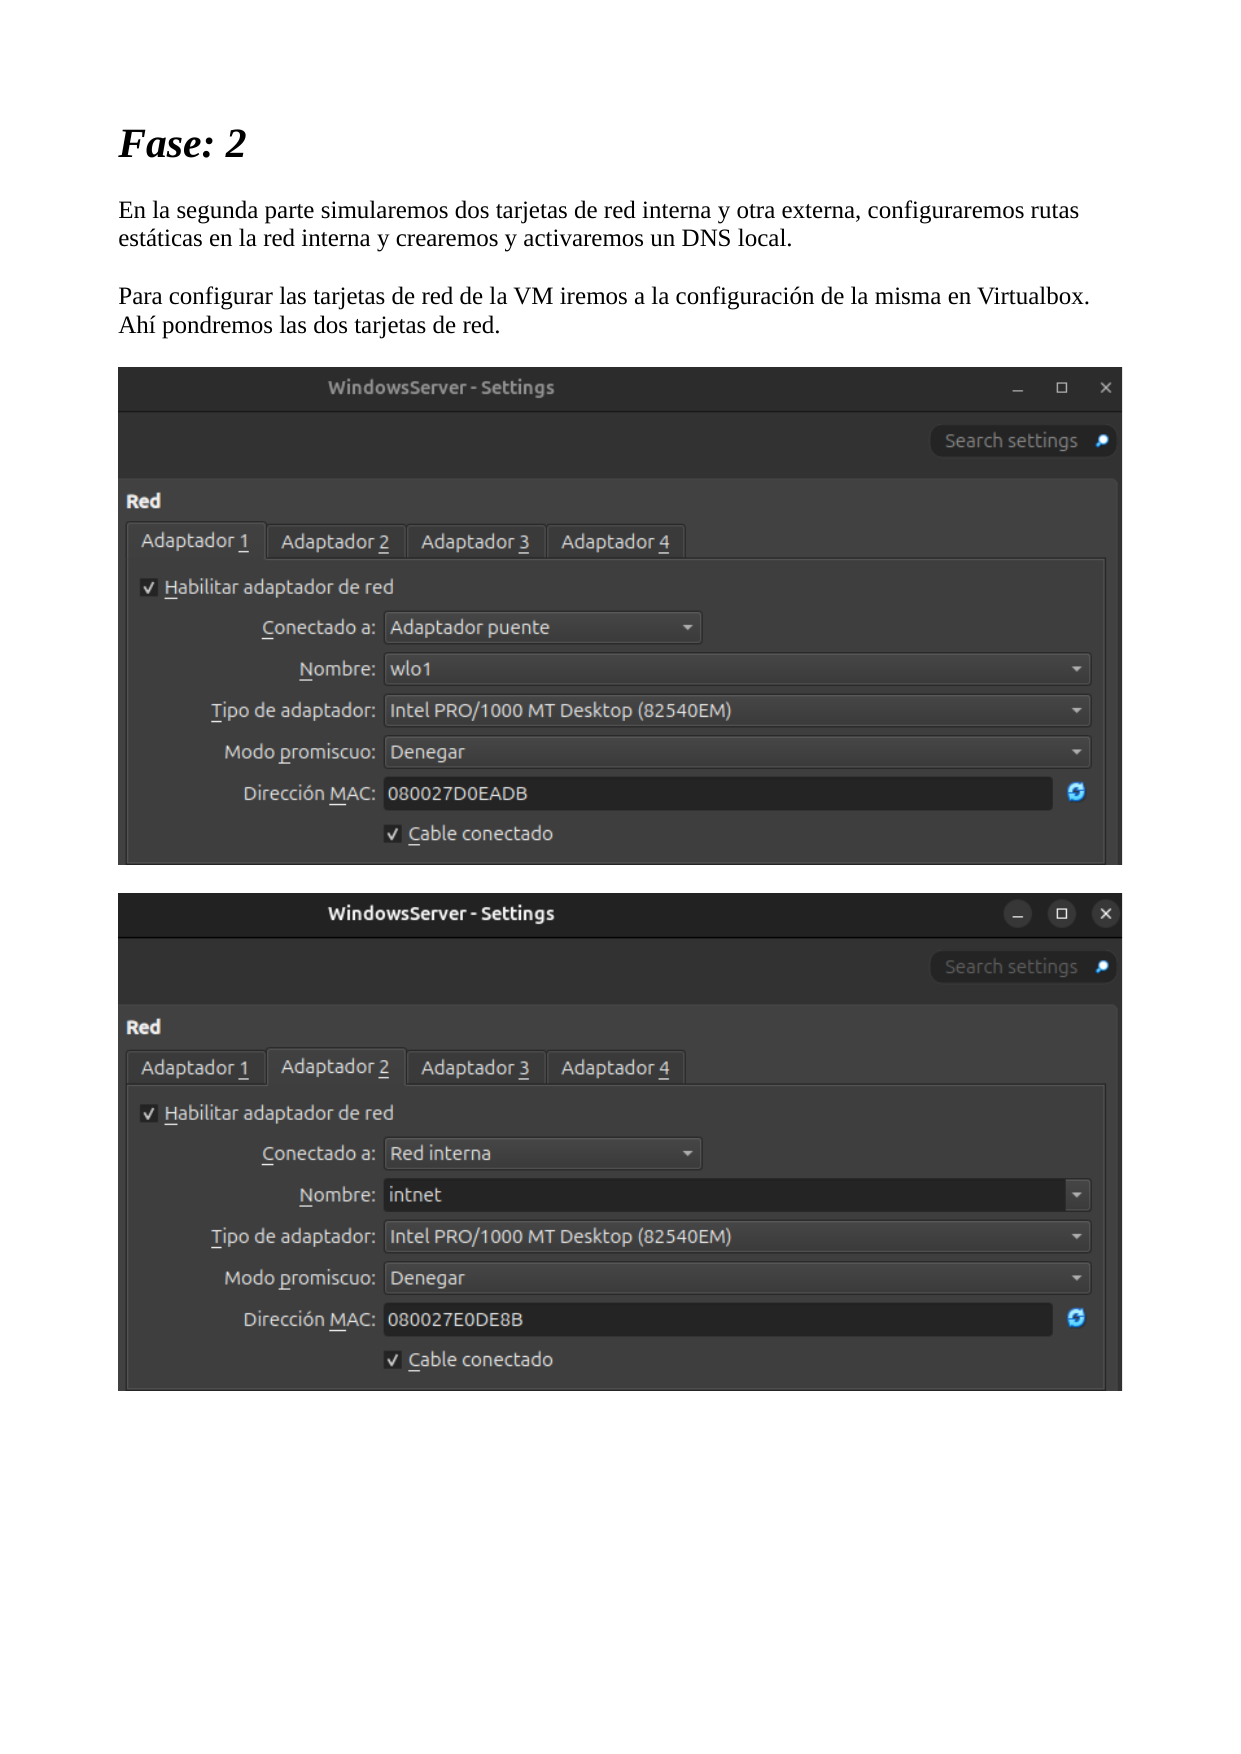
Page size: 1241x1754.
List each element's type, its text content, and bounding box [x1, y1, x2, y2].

text Fase: 2 [118, 118, 1122, 166]
text Para configurar las tarjetas de red de la VM iremos a la configuración de la misma en Virtualbox. Ahí pondremos las dos tarjetas de red. [118, 281, 1122, 338]
text En la segunda parte simularemos dos tarjetas de red interna y otra externa, configuraremos rutas estáticas en la red interna y crearemos y activaremos un DNS local. [118, 195, 1122, 252]
picture [118, 893, 1123, 1391]
picture [118, 367, 1123, 865]
